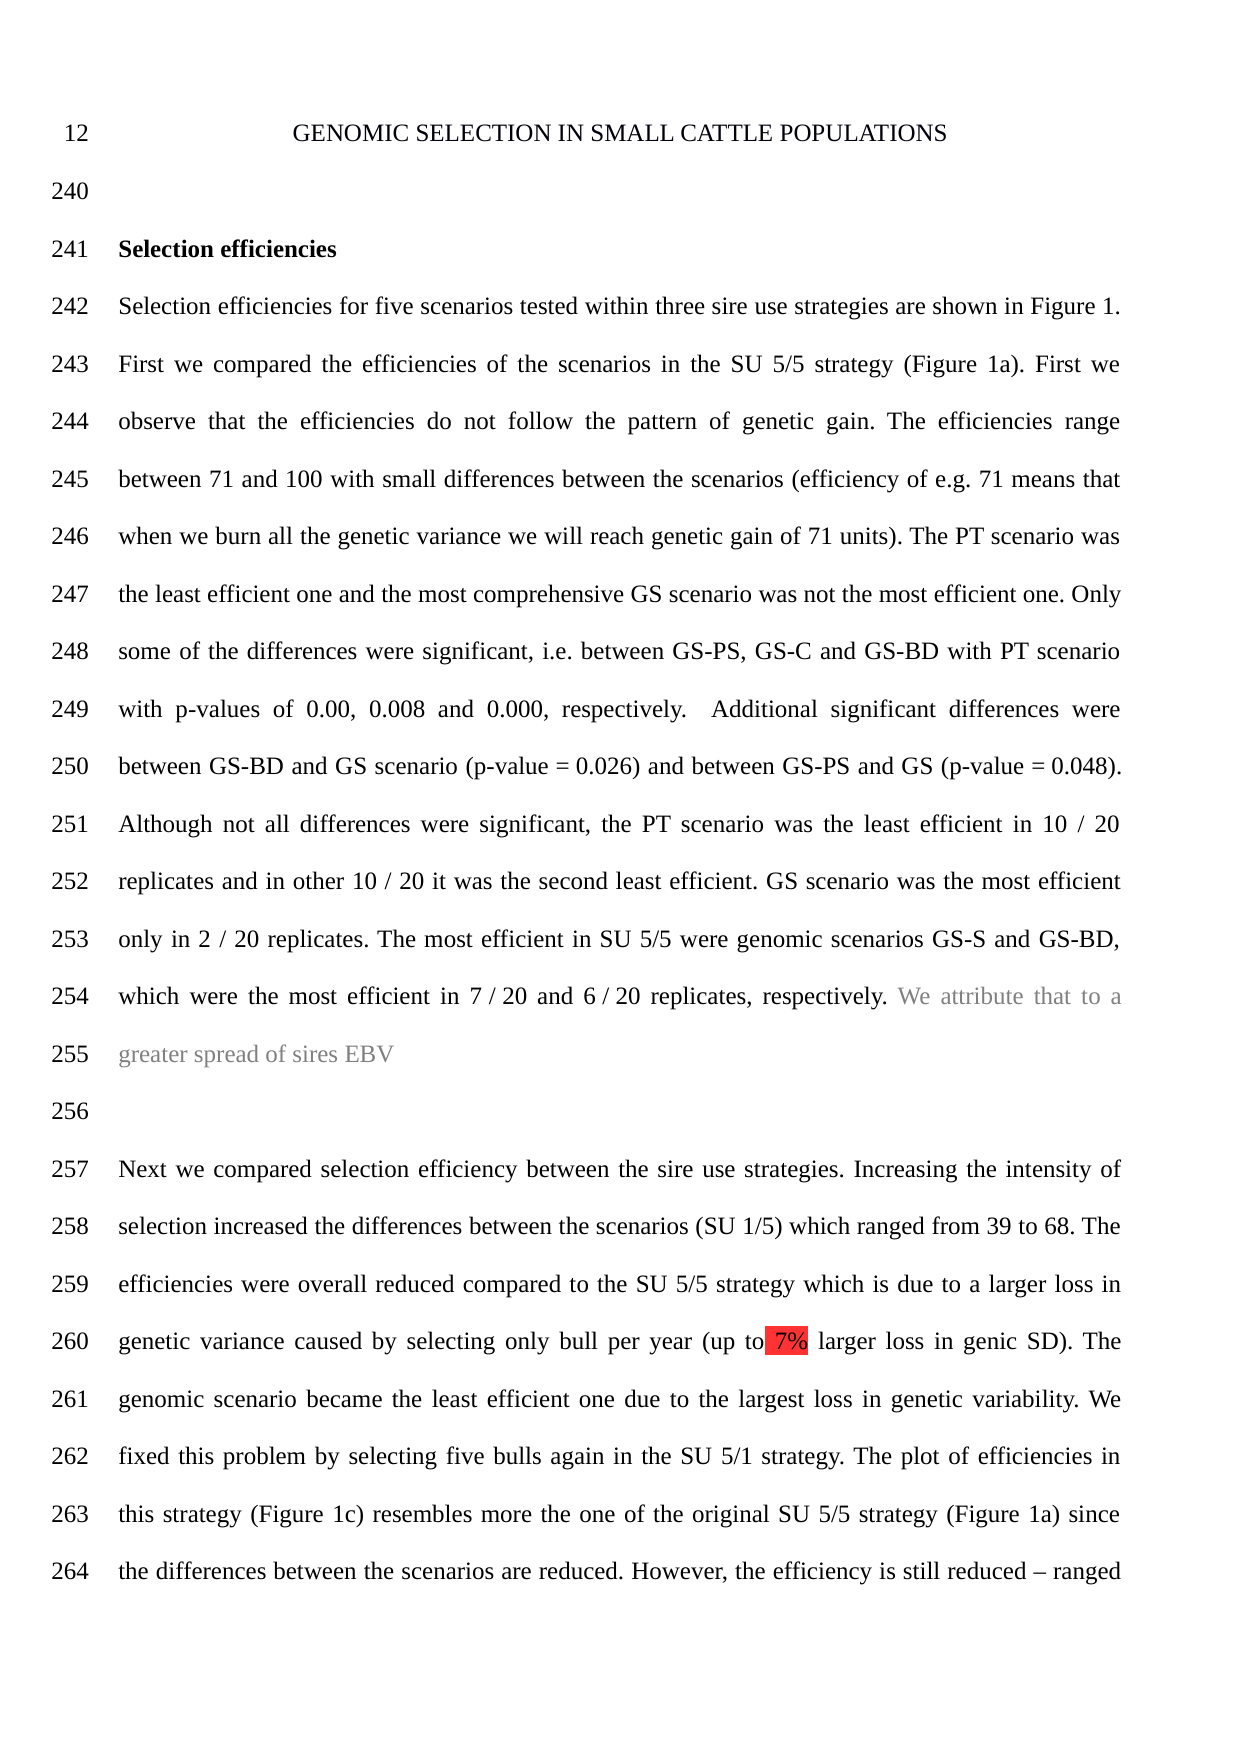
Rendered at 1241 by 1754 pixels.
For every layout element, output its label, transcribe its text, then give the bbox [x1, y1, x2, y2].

subtitle Next we compared selection efficiency between the sire use strategies. Increasing the intensity of selection increased the differences between the scenarios (SU 1/5) which ranged from 39 to 68. The efficiencies were overall reduced compared to the SU 5/5 strategy which is due to a larger loss in genetic variance caused by selecting only bull per year (up to 7% larger loss in genic SD). The genomic scenario became the least efficient one due to the largest loss in genetic variability. We fixed this problem by selecting five bulls again in the SU 5/1 strategy. The plot of efficiencies in this strategy (Figure 1c) resembles more the one of the original SU 5/5 strategy (Figure 1a) since the differences between the scenarios are reduced. However, the efficiency is still reduced – ranged [118, 1154, 1122, 1585]
subtitle Selection efficiencies for five scenarios tested within three sire use strategies are shown in Figure 1. First we compared the efficiencies of the scenarios in the SU 5/5 strategy (Figure 1a). First we observe that the efficiencies do not follow the pattern of genetic gain. The efficiencies range between 71 and 100 with small differences between the scenarios (efficiency of e.g. 71 means that when we burn all the genetic variance we will reach genetic gain of 71 units). The PT scenario was the least efficient one and the most comprehensive GS scenario was not the most efficient one. Only some of the differences were significant, i.e. between GS-PS, GS-C and GS-BD with PT scenario with p‑values of 0.00, 0.008 and 0.000, respectively. Additional significant differences were between GS-BD and GS scenario (p-value = 0.026) and between GS-PS and GS (p-value = 0.048). Although not all differences were significant, the PT scenario was the least efficient in 10 / 20 replicates and in other 10 / 20 it was the second least efficient. GS scenario was the most efficient only in 2 / 20 replicates. The most efficient in SU 5/5 were genomic scenarios GS-S and GS-BD, which were the most efficient in 7 / 20 and 6 / 20 replicates, respectively. We attribute that to a greater spread of sires EBV [118, 291, 1122, 1068]
subtitle Selection efficiencies [118, 234, 1122, 263]
